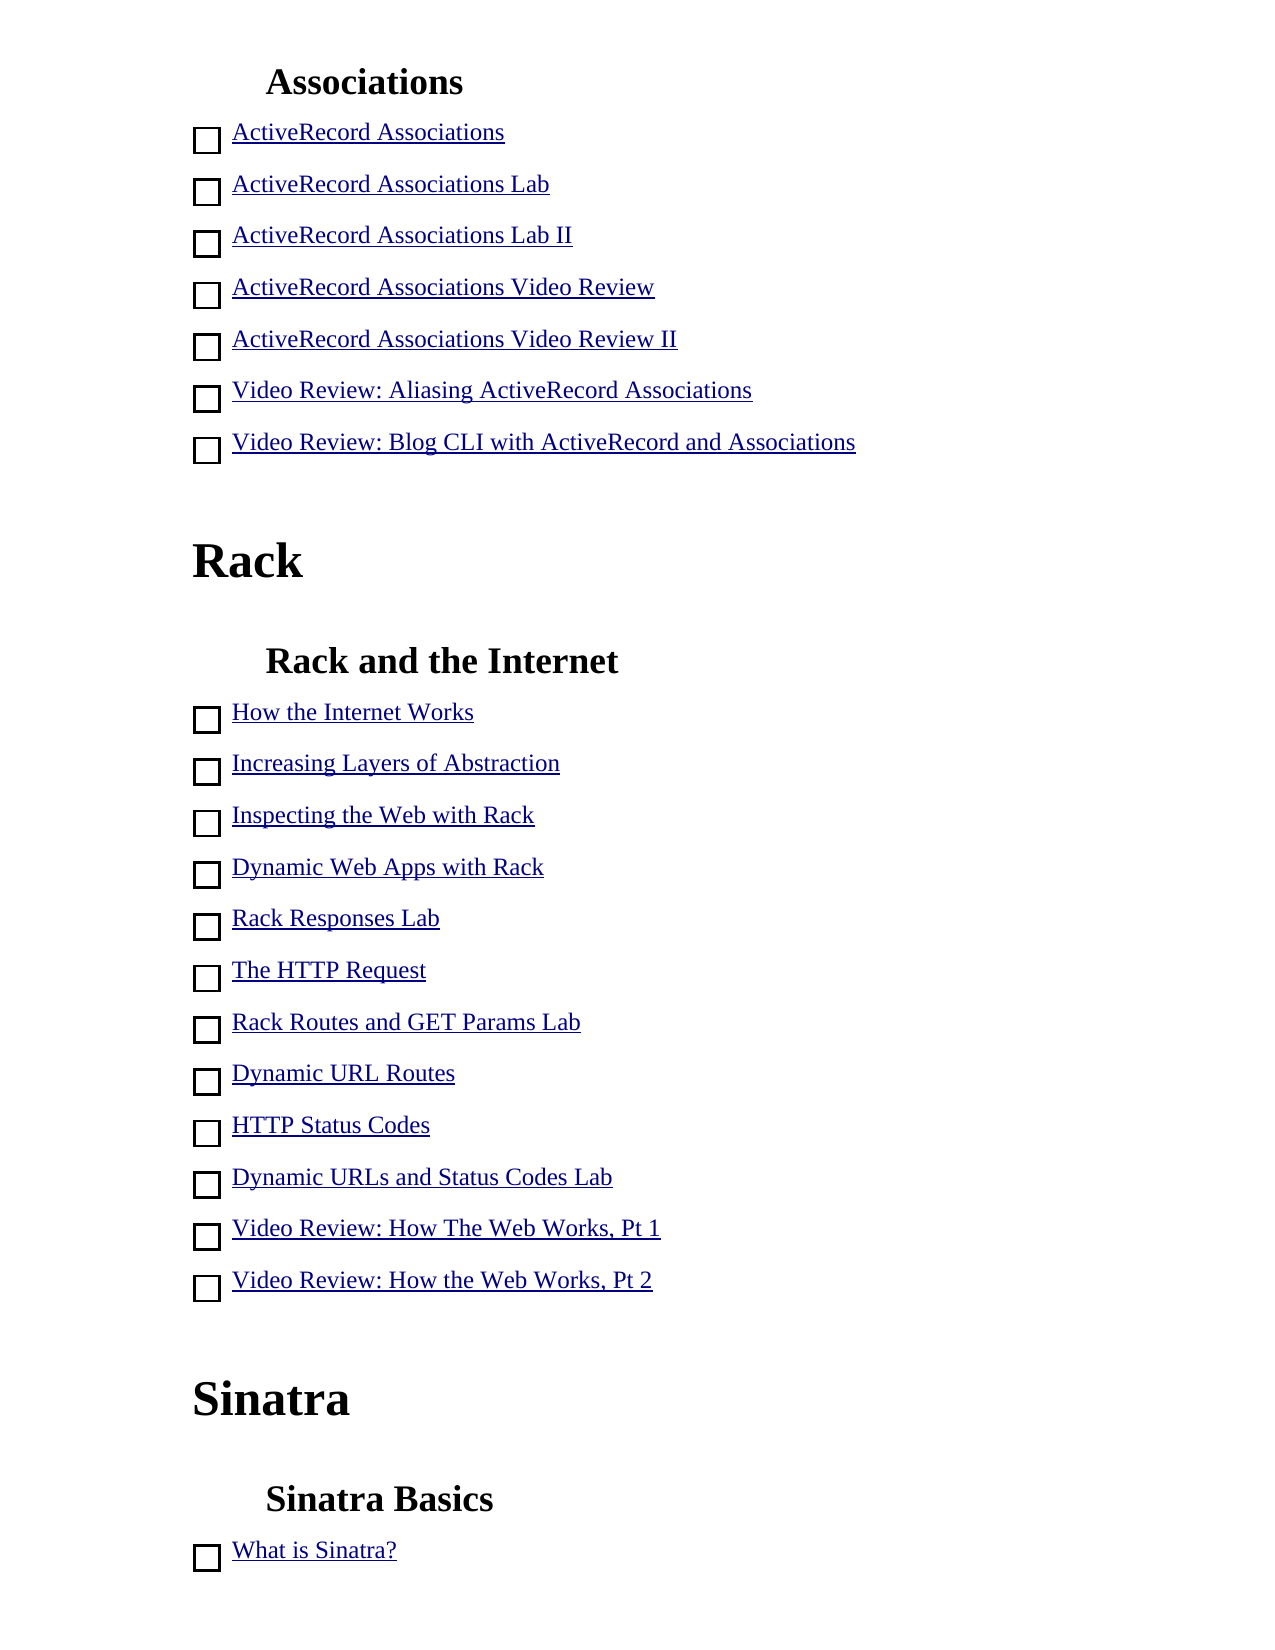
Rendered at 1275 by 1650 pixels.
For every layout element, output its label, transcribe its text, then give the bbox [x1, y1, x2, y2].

list [162, 115, 192, 476]
subtitle Rack [162, 531, 1216, 588]
subtitle Sinatra Basics [236, 1477, 1216, 1520]
list ActiveRecord Associations ActiveRecord Associations Lab ActiveRecord Associations Lab II ActiveRecord Associations Video Review ActiveRecord Associations Video Review II Video Review: Aliasing ActiveRecord Associations Video Review: Blog CLI with ActiveRecord and Associations [232, 115, 1216, 476]
subtitle Sinatra [162, 1369, 1216, 1426]
list What is Sinatra? [232, 1532, 1216, 1584]
subtitle Rack and the Internet [236, 639, 1216, 682]
list How the Internet Works Increasing Layers of Abstraction Inspecting the Web with Rack Dynamic Web Apps with Rack Rack Responses Lab The HTTP Request Rack Routes and GET Params Lab Dynamic URL Routes HTTP Status Codes Dynamic URLs and Status Codes Lab Video Review: How The Web Works, Pt 1 Video Review: How the Web Works, Pt 2 [232, 694, 1216, 1314]
list [162, 694, 192, 1314]
subtitle Associations [236, 59, 1216, 102]
